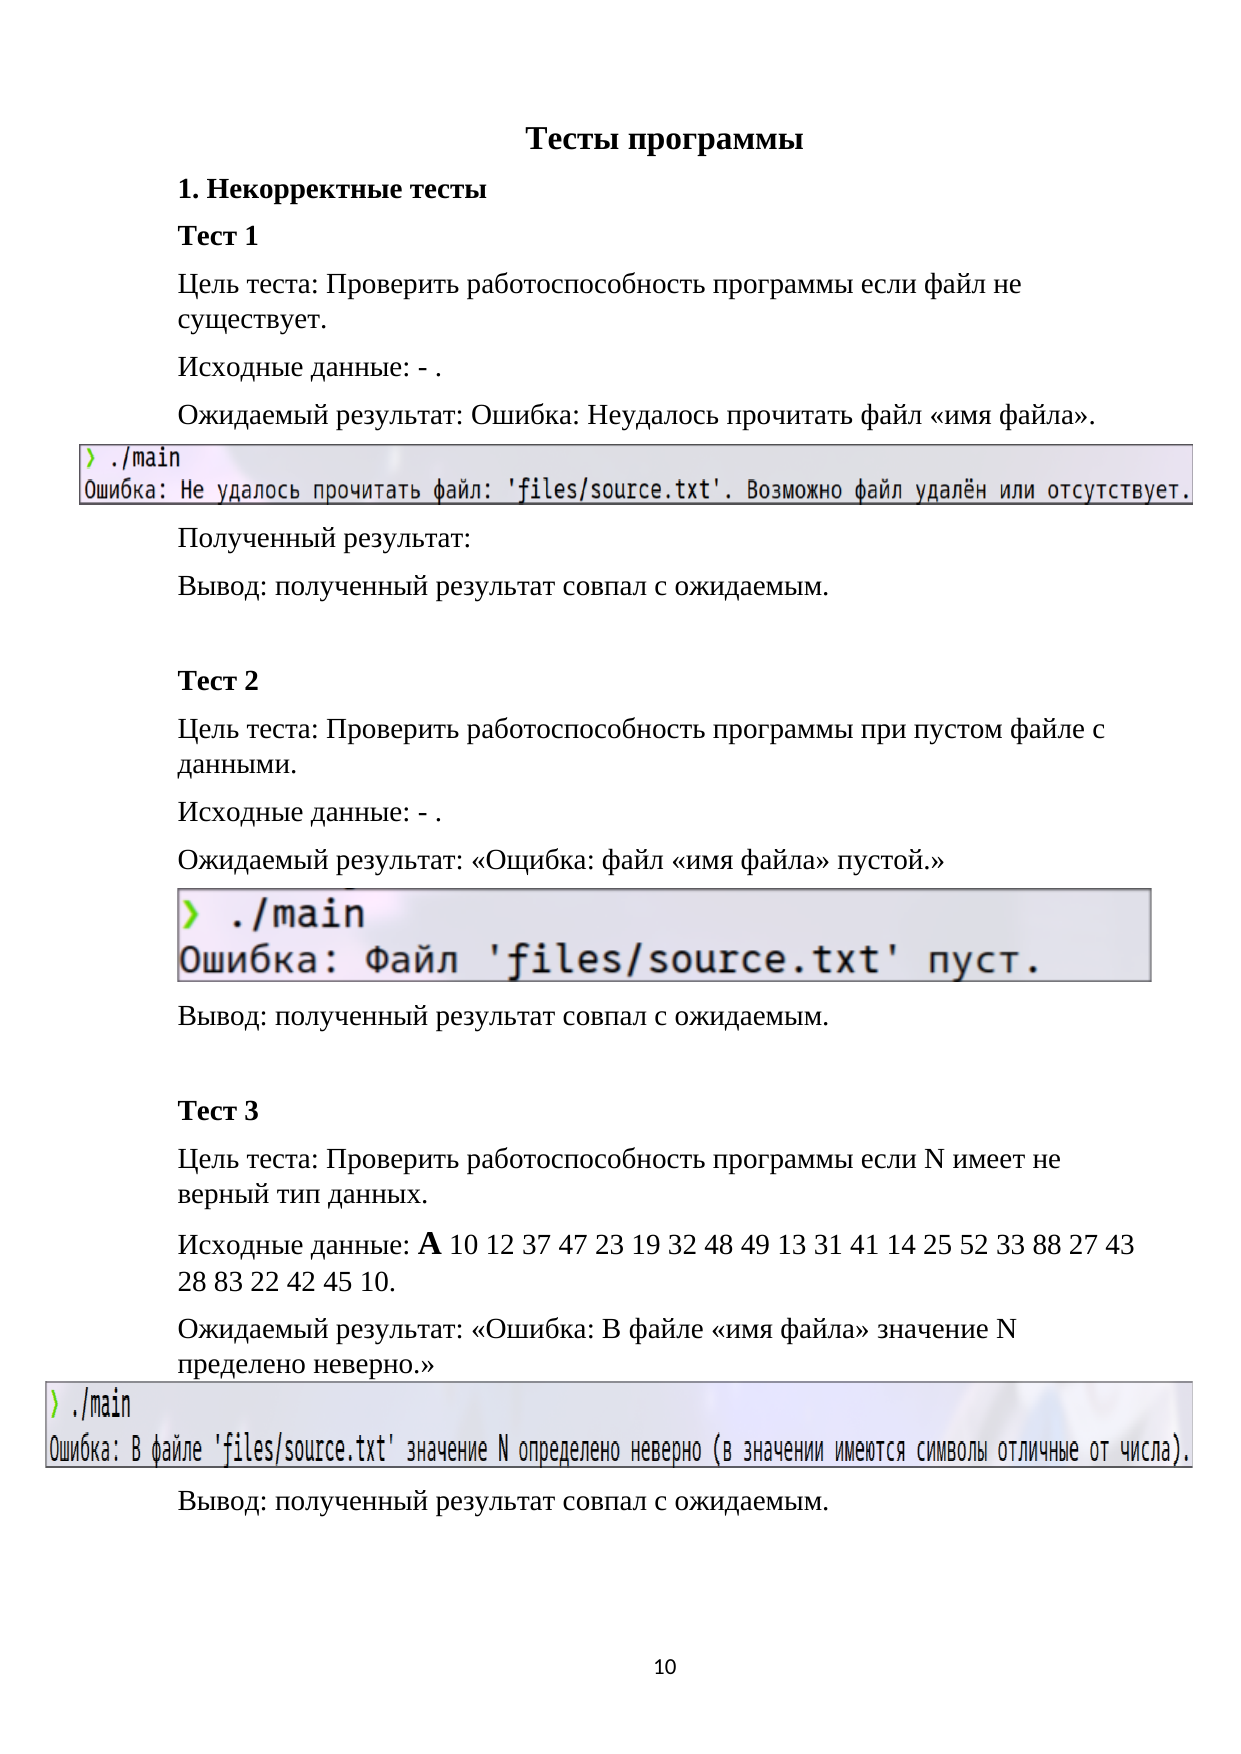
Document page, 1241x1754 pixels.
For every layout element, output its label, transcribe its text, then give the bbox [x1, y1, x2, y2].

text Исходные данные: A 10 12 37 47 23 19 32 48 49 13 31 41 14 25 52 33 88 27 43 28 83 22 42 45 10. [177, 1224, 1152, 1297]
text Вывод: полученный результат совпал с ожидаемым. [177, 1468, 1152, 1517]
picture [45, 1381, 1193, 1468]
text Тест 1 [177, 218, 1152, 252]
text Тесты программы [177, 118, 1152, 156]
text Исходные данные: - . [177, 349, 1152, 383]
picture [177, 888, 1152, 982]
text 1. Некорректные тесты [177, 171, 1152, 204]
text Ожидаемый результат: «Ощибка: файл «имя файла» пустой.» [177, 842, 1152, 875]
text Полученный результат: [177, 505, 1152, 554]
text Цель теста: Проверить работоспособность программы если файл не существует. [177, 266, 1152, 335]
text Цель теста: Проверить работоспособность программы если N имеет не верный тип данных. [177, 1141, 1152, 1209]
text Вывод: полученный результат совпал с ожидаемым. [177, 982, 1152, 1031]
text Исходные данные: - . [177, 794, 1152, 828]
text Цель теста: Проверить работоспособность программы при пустом файле с данными. [177, 711, 1152, 780]
text Тест 3 [177, 1093, 1152, 1127]
text Ожидаемый результат: Ошибка: Неудалось прочитать файл «имя файла». [177, 397, 1152, 430]
picture [79, 444, 1193, 505]
text Ожидаемый результат: «Ошибка: В файле «имя файла» значение N пределено неверно.» [177, 1311, 1152, 1380]
text Вывод: полученный результат совпал с ожидаемым. [177, 568, 1152, 602]
text Тест 2 [177, 663, 1152, 697]
